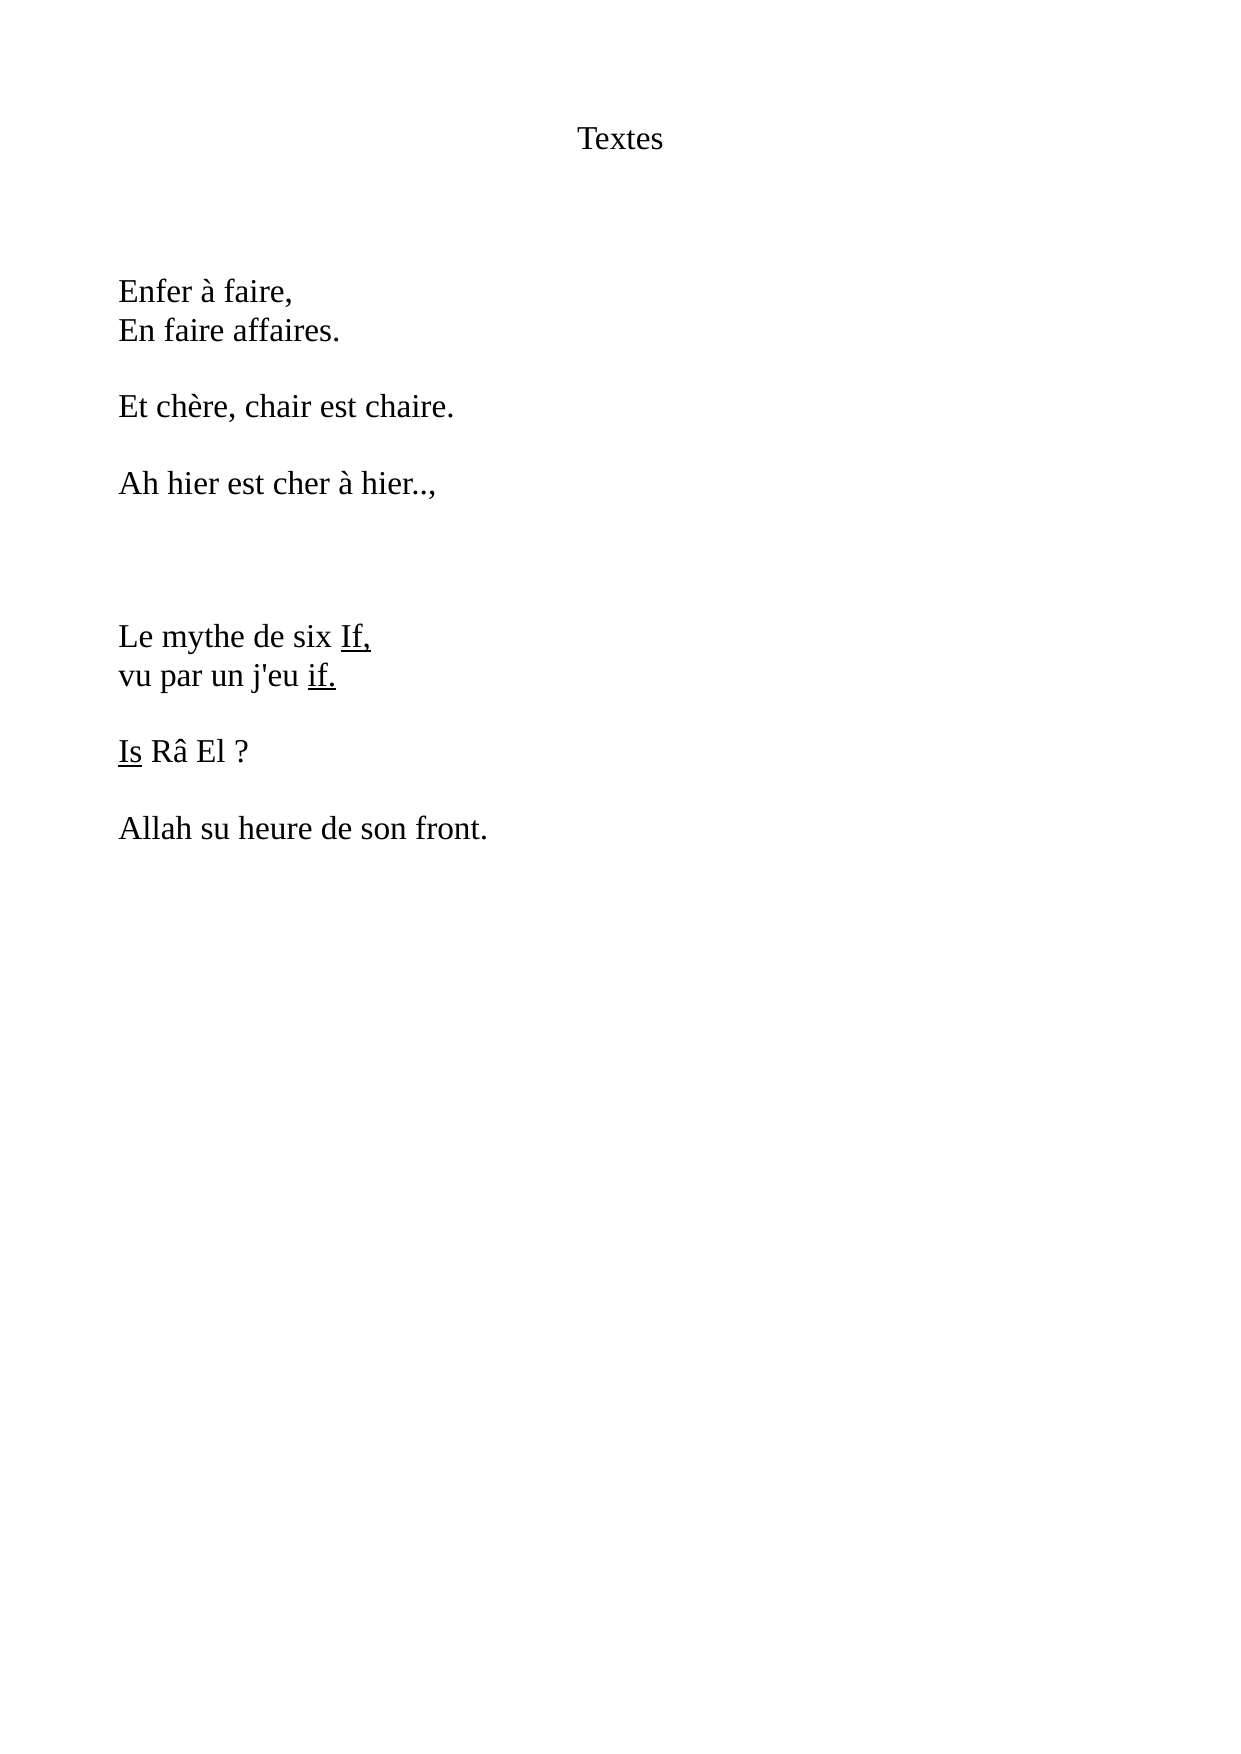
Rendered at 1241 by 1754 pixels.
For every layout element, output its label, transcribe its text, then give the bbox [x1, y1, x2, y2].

text Ah hier est cher à hier.., [118, 463, 1122, 501]
text Textes [118, 118, 1122, 156]
text Le mythe de six If, [118, 616, 1122, 655]
text vu par un j'eu if. [118, 655, 1122, 693]
text Et chère, chair est chaire. [118, 386, 1122, 425]
text Allah su heure de son front. [118, 808, 1122, 846]
text Enfer à faire, [118, 271, 1122, 310]
text En faire affaires. [118, 310, 1122, 348]
text Is Râ El ? [118, 731, 1122, 770]
